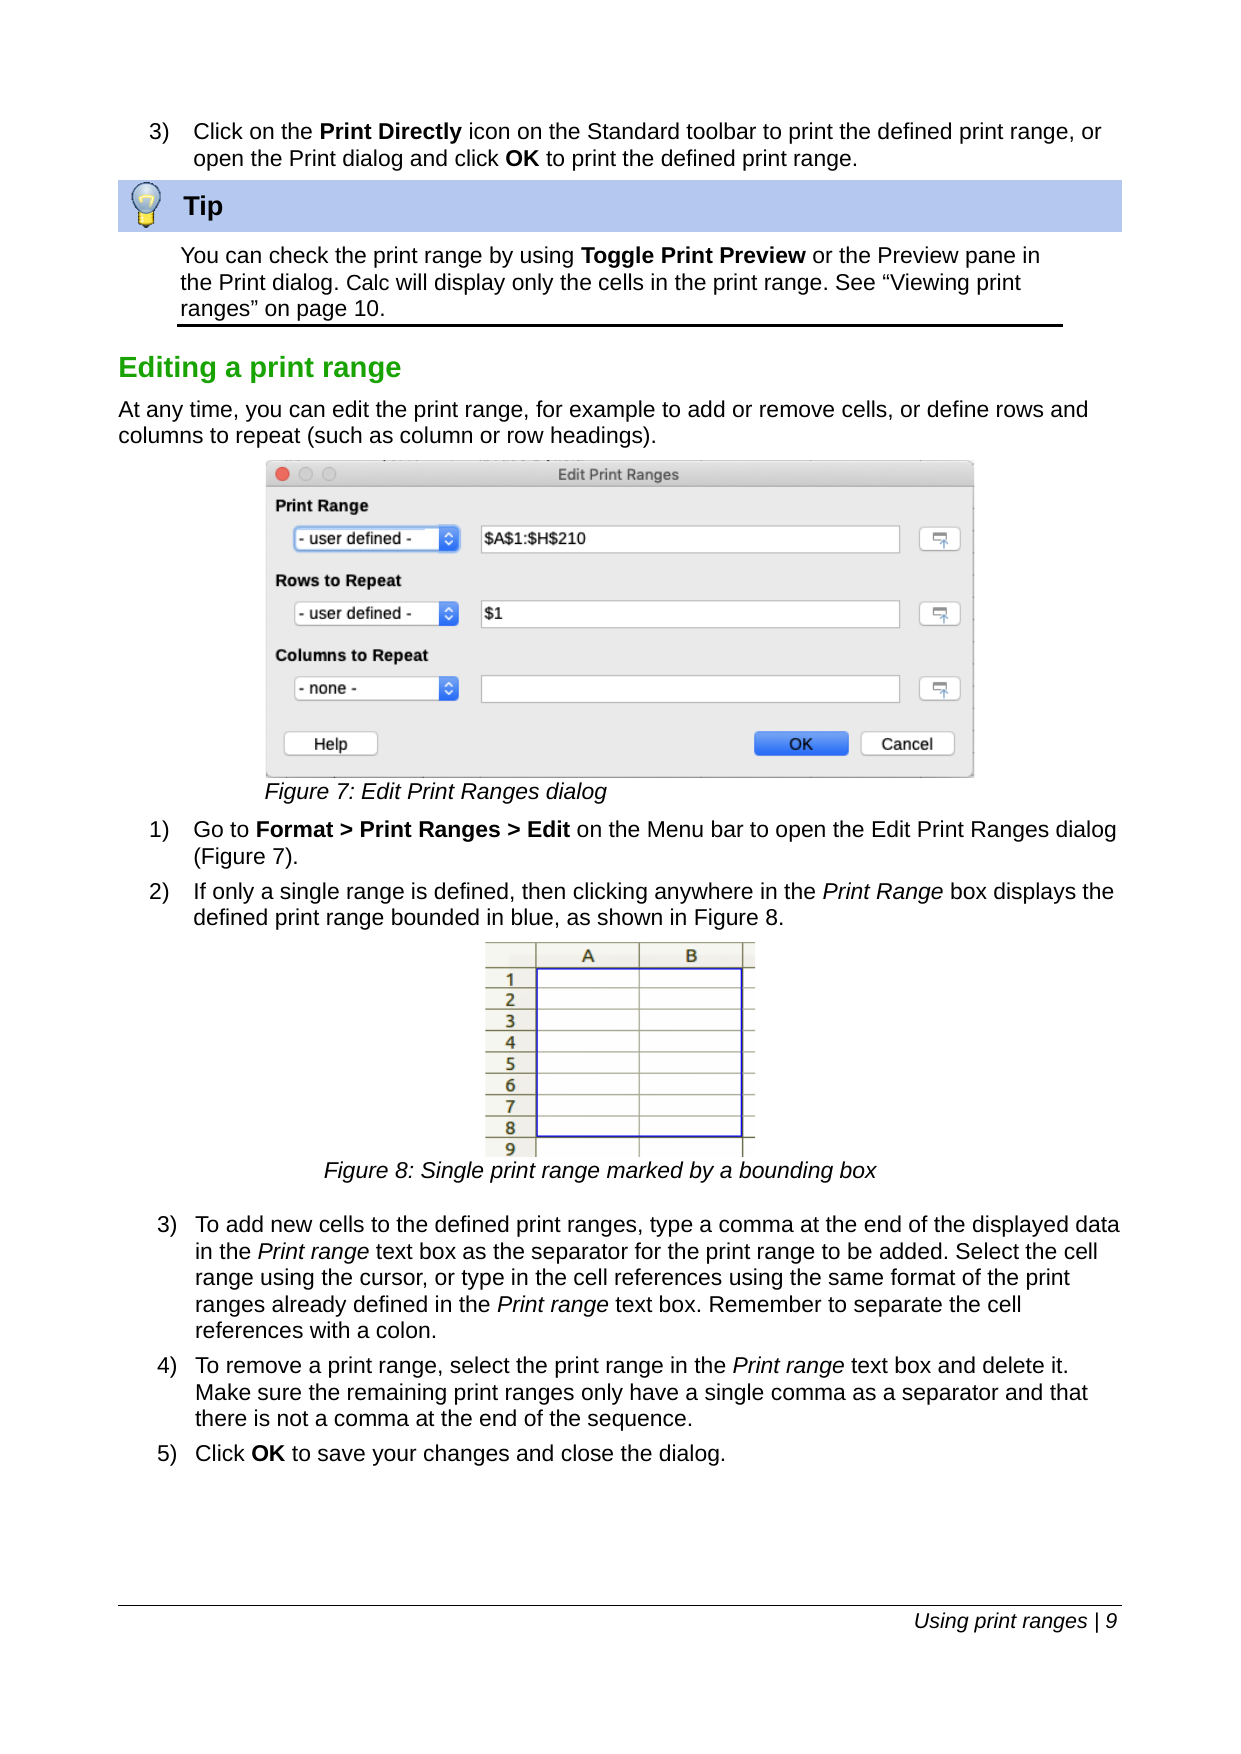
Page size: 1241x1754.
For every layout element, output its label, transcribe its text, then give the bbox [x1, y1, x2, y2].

list To add new cells to the defined print ranges, type a comma at the end of the displayed data in the Print range text box as the separator for the print range to be added. Select the cell range using the cursor, or type in the cell references using the same format of the print ranges already defined in the Print range text box. Remember to separate the cell references with a colon. [177, 1211, 1122, 1343]
picture [119, 180, 170, 231]
text You can check the print range by using Toggle Print Preview or the Preview pane in the Print dialog. Calc will display only the cells in the print range. See “Viewing print ranges” on page 10. [177, 239, 1063, 324]
text Figure 7: Edit Print Ranges dialog [264, 461, 976, 804]
list Go to Format > Print Ranges > Edit on the Menu bar to open the Edit Print Ranges dialog (Figure 7). [169, 816, 1122, 869]
subtitle Editing a print range [118, 350, 1122, 384]
subtitle Tip [118, 180, 1122, 232]
text Figure 8: Single print range marked by a bounding box [323, 942, 917, 1183]
list Click OK to save your changes and close the dialog. [177, 1440, 1122, 1466]
picture [485, 942, 755, 1157]
list Click on the Print Directly icon on the Standard toolbar to print the defined print range, or open the Print dialog and click OK to print the defined print range. [169, 118, 1122, 171]
picture [265, 460, 975, 778]
text At any time, you can edit the print range, for example to add or remove cells, or define rows and columns to repeat (such as column or row headings). [118, 396, 1122, 448]
list To remove a print range, select the print range in the Print range text box and delete it. Make sure the remaining print ranges only have a single comma as a separator and that there is not a comma at the end of the sequence. [177, 1352, 1122, 1431]
list If only a single range is defined, then clicking anywhere in the Print Range box displays the defined print range bounded in blue, as shown in Figure 8. [169, 878, 1122, 931]
